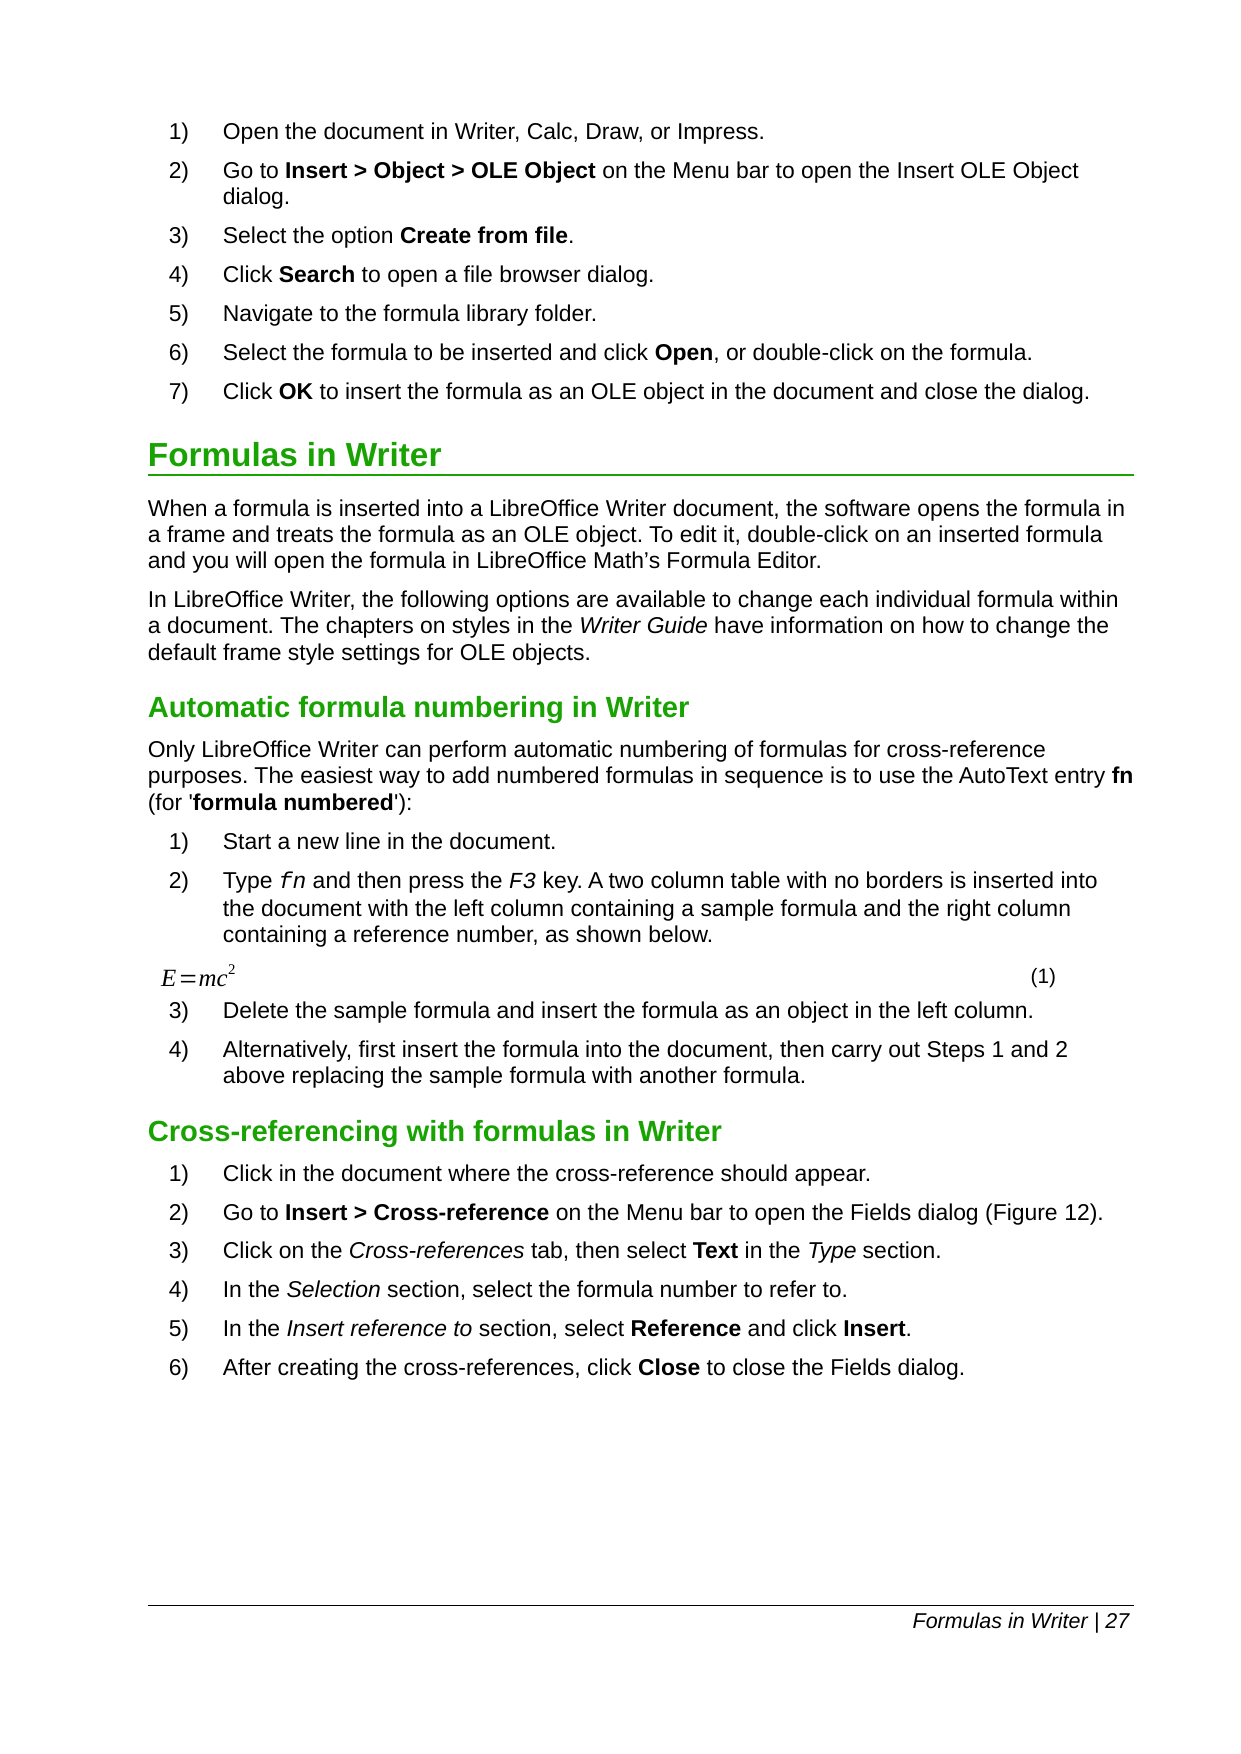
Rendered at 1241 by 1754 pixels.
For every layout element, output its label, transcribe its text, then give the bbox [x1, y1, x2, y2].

list After creating the cross-references, click Close to close the Fields dialog. [189, 1354, 1134, 1380]
list Type fn and then press the F3 key. A two column table with no borders is inserted into the document with the left column containing a sample formula and the right column containing a reference number, as shown below. [189, 867, 1134, 948]
list Go to Insert > Cross-reference on the Menu bar to open the Fields dialog (Figure 12). [189, 1199, 1134, 1225]
list Start a new line in the document. [189, 828, 1134, 854]
table_header (1) [1024, 960, 1134, 991]
text Only LibreOffice Writer can perform automatic numbering of formulas for cross-reference purposes. The easiest way to add numbered formulas in sequence is to use the AutoText entry fn (for 'formula numbered'): [148, 736, 1134, 815]
list Select the formula to be inserted and click Open, or double-click on the formula. [189, 339, 1134, 365]
list Click on the Cross-references tab, then select Text in the Type section. [189, 1237, 1134, 1264]
subtitle Cross-referencing with formulas in Writer [148, 1114, 1134, 1147]
list In the Selection section, select the formula number to refer to. [189, 1276, 1134, 1303]
list Select the option Create from file. [189, 222, 1134, 248]
list Open the document in Writer, Calc, Draw, or Impress. [189, 118, 1134, 144]
subtitle Automatic formula numbering in Writer [148, 690, 1134, 724]
list Delete the sample formula and insert the formula as an object in the left column. [189, 997, 1134, 1023]
list In the Insert reference to section, select Reference and click Insert. [189, 1315, 1134, 1342]
list Alternatively, first insert the formula into the document, then carry out Steps 1 and 2 above replacing the sample formula with another formula. [189, 1036, 1134, 1089]
table_header [148, 960, 1024, 991]
list Click OK to insert the formula as an OLE object in the document and close the dialog. [189, 378, 1134, 404]
list Navigate to the formula library folder. [189, 300, 1134, 326]
text When a formula is inserted into a LibreOffice Writer document, the software opens the formula in a frame and treats the formula as an OLE object. To edit it, double-click on an inserted formula and you will open the formula in LibreOffice Math’s Formula Editor. [148, 494, 1134, 573]
text In LibreOffice Writer, the following options are available to change each individual formula within a document. The chapters on styles in the Writer Guide have information on how to change the default frame style settings for OLE objects. [148, 586, 1134, 665]
subtitle Formulas in Writer [148, 435, 1134, 474]
list Go to Insert > Object > OLE Object on the Menu bar to open the Insert OLE Object dialog. [189, 157, 1134, 210]
list Click Search to open a file browser dialog. [189, 261, 1134, 287]
list Click in the document where the cross-reference should appear. [189, 1160, 1134, 1186]
